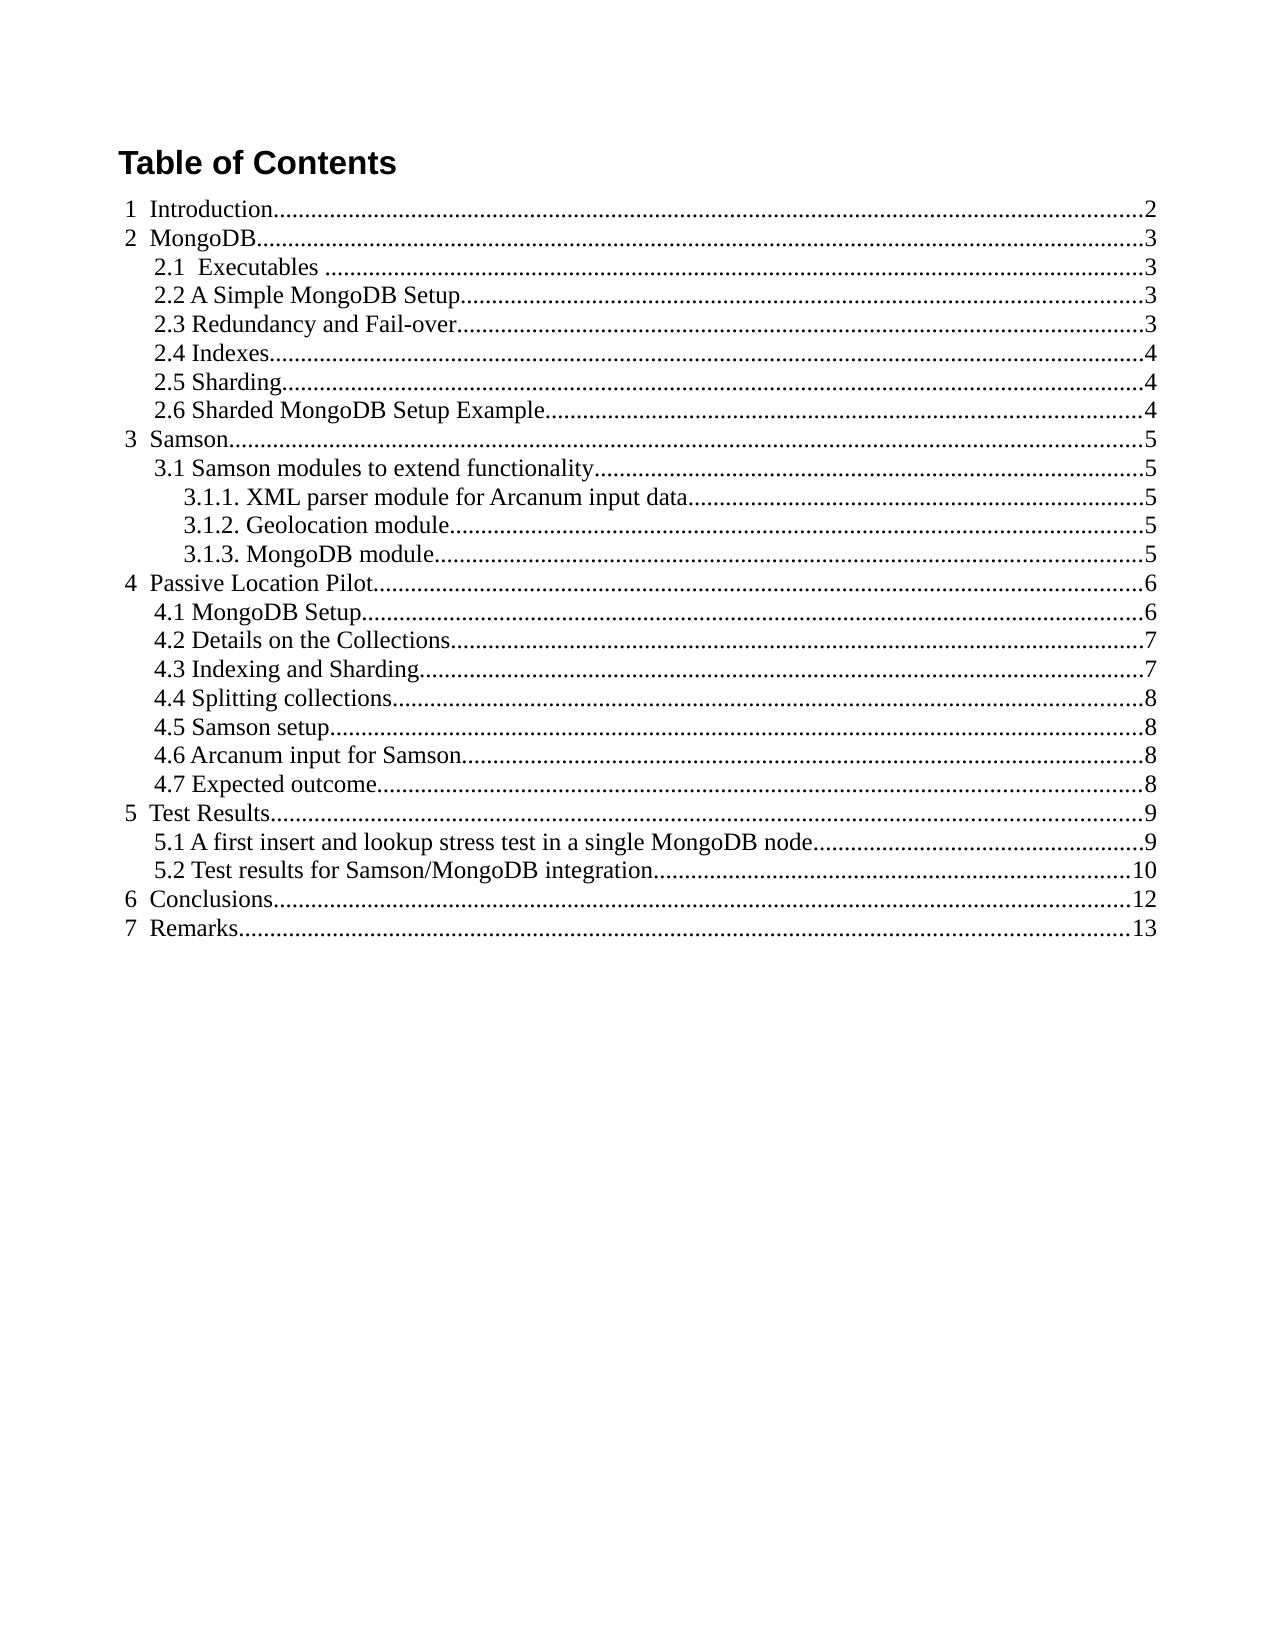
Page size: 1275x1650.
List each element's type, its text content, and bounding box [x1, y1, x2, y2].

text 1 Introduction 2 [118, 194, 1157, 223]
text 2.3 Redundancy and Fail-over 3 [148, 309, 1157, 338]
text 2.4 Indexes 4 [148, 338, 1157, 367]
subtitle Table of Contents [118, 143, 1157, 182]
text 5.2 Test results for Samson/MongoDB integration 10 [148, 855, 1157, 884]
text 4.6 Arcanum input for Samson 8 [148, 740, 1157, 769]
text 3.1.1. XML parser module for Arcanum input data 5 [177, 482, 1157, 510]
text 2 MongoDB 3 [118, 223, 1157, 252]
text 2.1 Executables 3 [148, 252, 1157, 280]
text 5.1 A first insert and lookup stress test in a single MongoDB node 9 [148, 827, 1157, 855]
text 2.5 Sharding 4 [148, 367, 1157, 395]
text 4.4 Splitting collections 8 [148, 683, 1157, 712]
text 6 Conclusions 12 [118, 884, 1157, 913]
text 4.5 Samson setup 8 [148, 712, 1157, 740]
text 2.2 A Simple MongoDB Setup 3 [148, 280, 1157, 309]
text 4 Passive Location Pilot 6 [118, 568, 1157, 597]
text 3.1 Samson modules to extend functionality 5 [148, 453, 1157, 482]
text 2.6 Sharded MongoDB Setup Example 4 [148, 395, 1157, 424]
text 4.1 MongoDB Setup 6 [148, 597, 1157, 625]
text 3.1.3. MongoDB module 5 [177, 539, 1157, 568]
text 3 Samson 5 [118, 424, 1157, 453]
text 4.2 Details on the Collections 7 [148, 625, 1157, 654]
text 4.3 Indexing and Sharding 7 [148, 654, 1157, 683]
text 5 Test Results 9 [118, 798, 1157, 827]
text 7 Remarks 13 [118, 913, 1157, 942]
text 4.7 Expected outcome 8 [148, 769, 1157, 798]
text 3.1.2. Geolocation module 5 [177, 510, 1157, 539]
